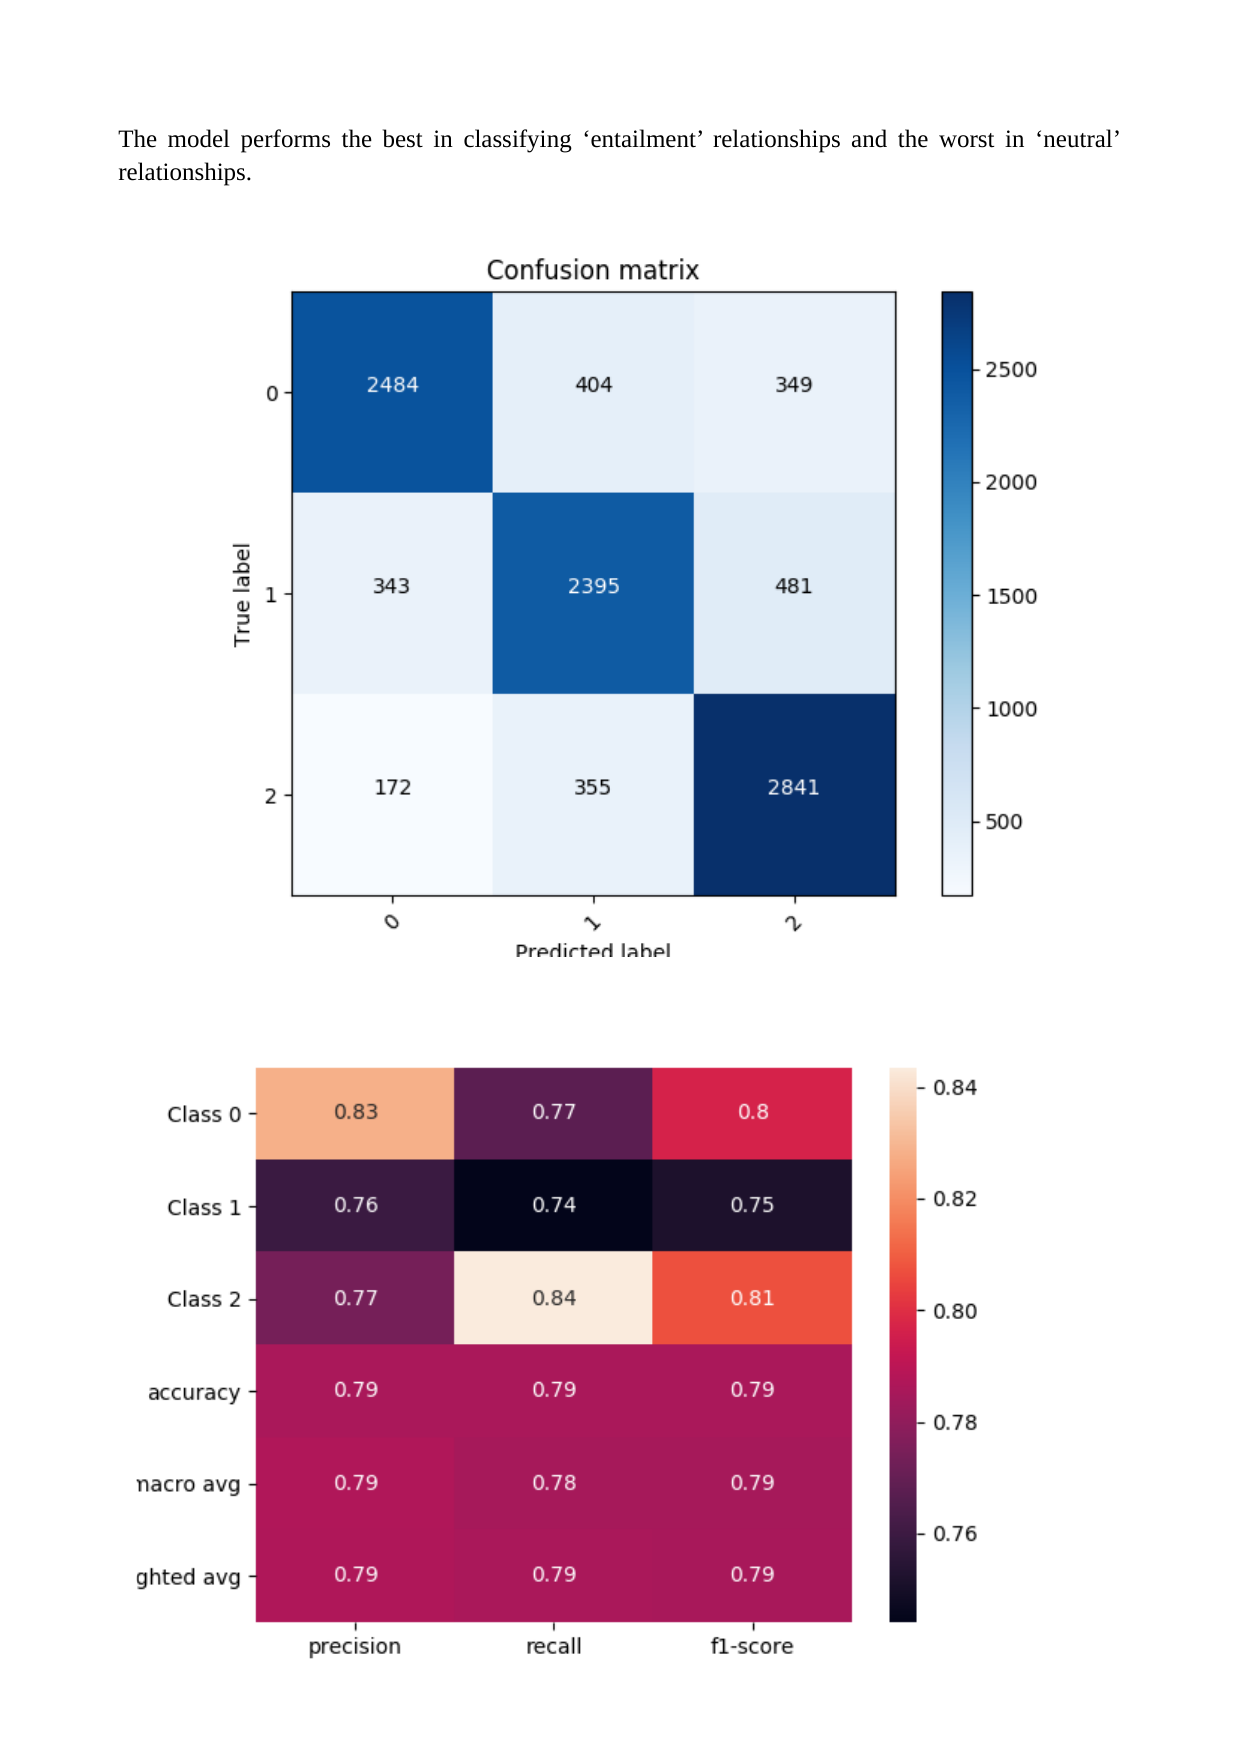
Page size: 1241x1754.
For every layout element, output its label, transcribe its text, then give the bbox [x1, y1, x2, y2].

text The model performs the best in classifying ‘entailment’ relationships and the worst in ‘neutral’ relationships. [118, 124, 1122, 186]
